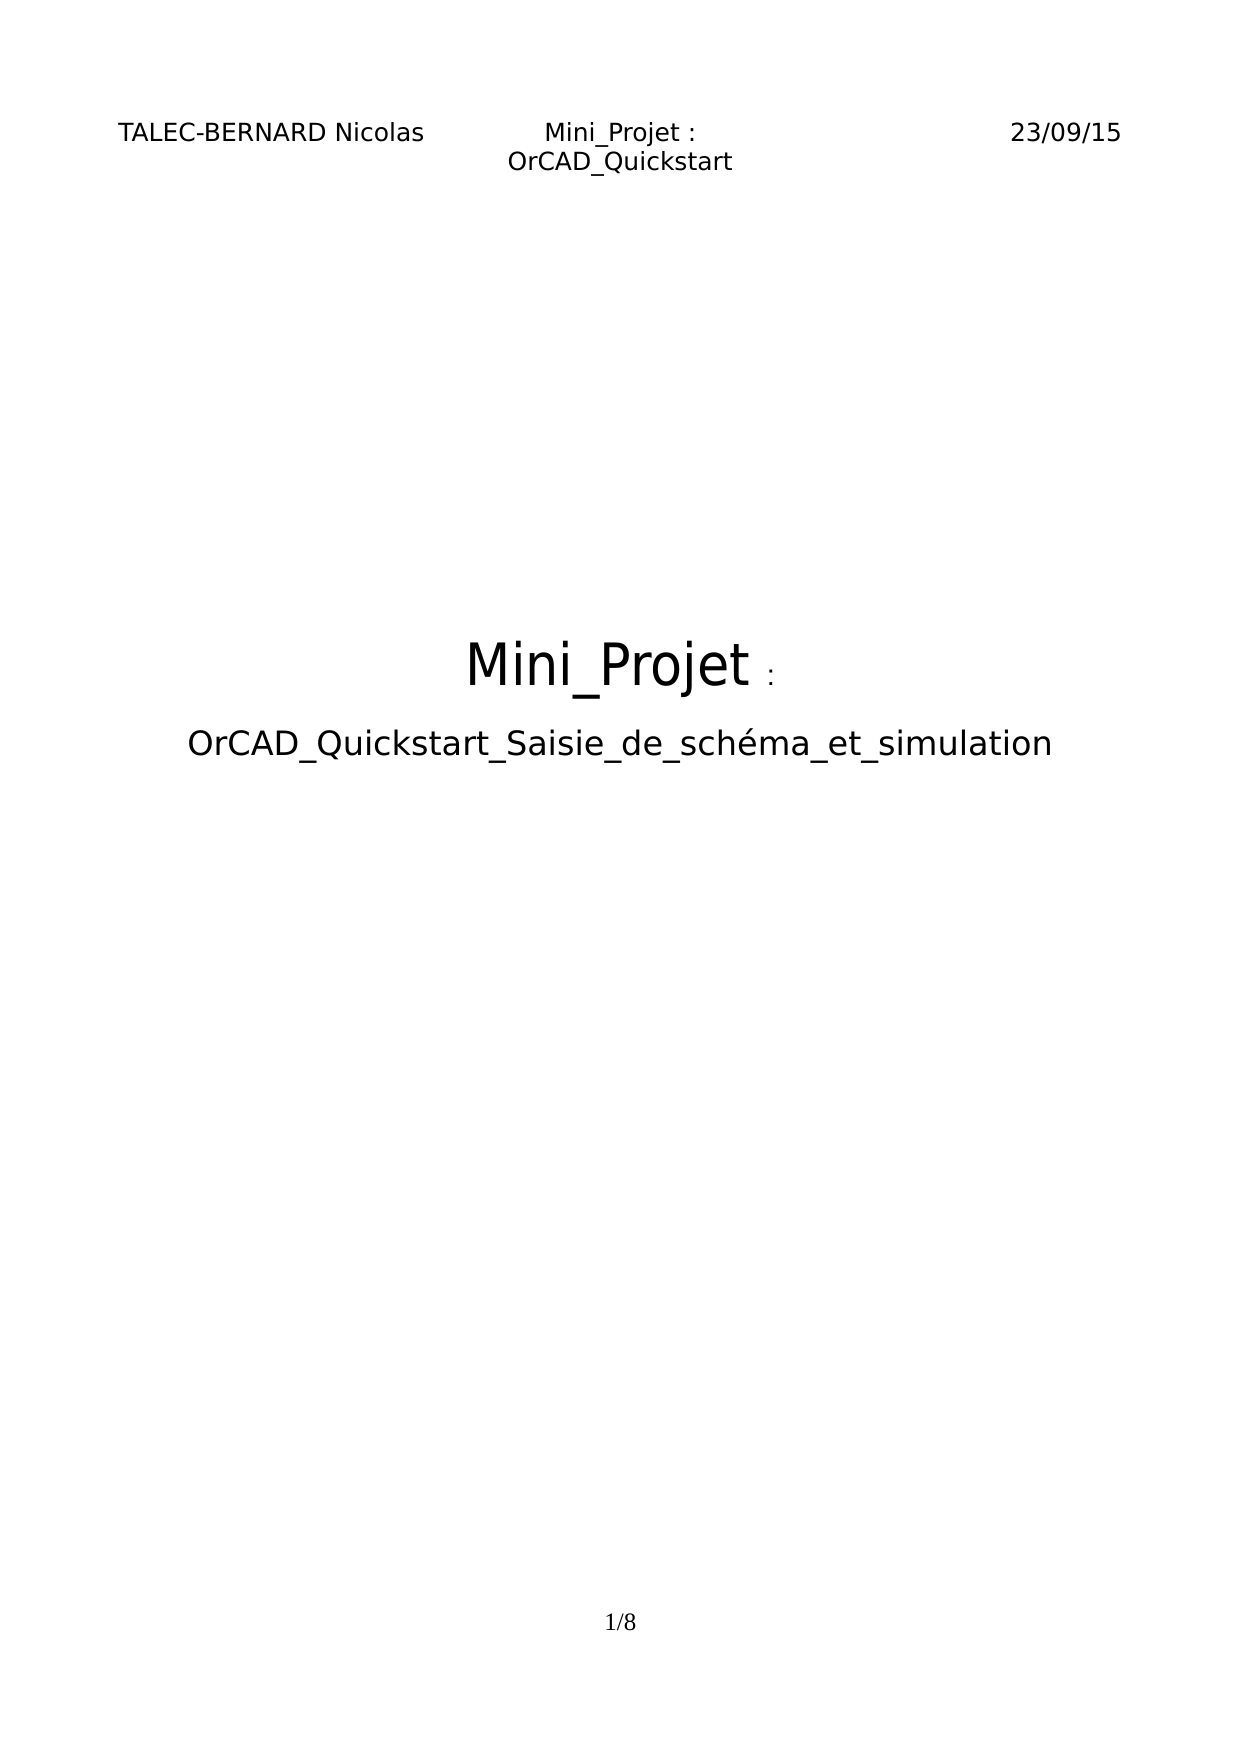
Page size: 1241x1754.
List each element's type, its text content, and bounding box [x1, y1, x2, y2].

subtitle Mini_Projet : [118, 631, 1122, 699]
subtitle OrCAD_Quickstart_Saisie_de_schéma_et_simulation [118, 724, 1122, 763]
